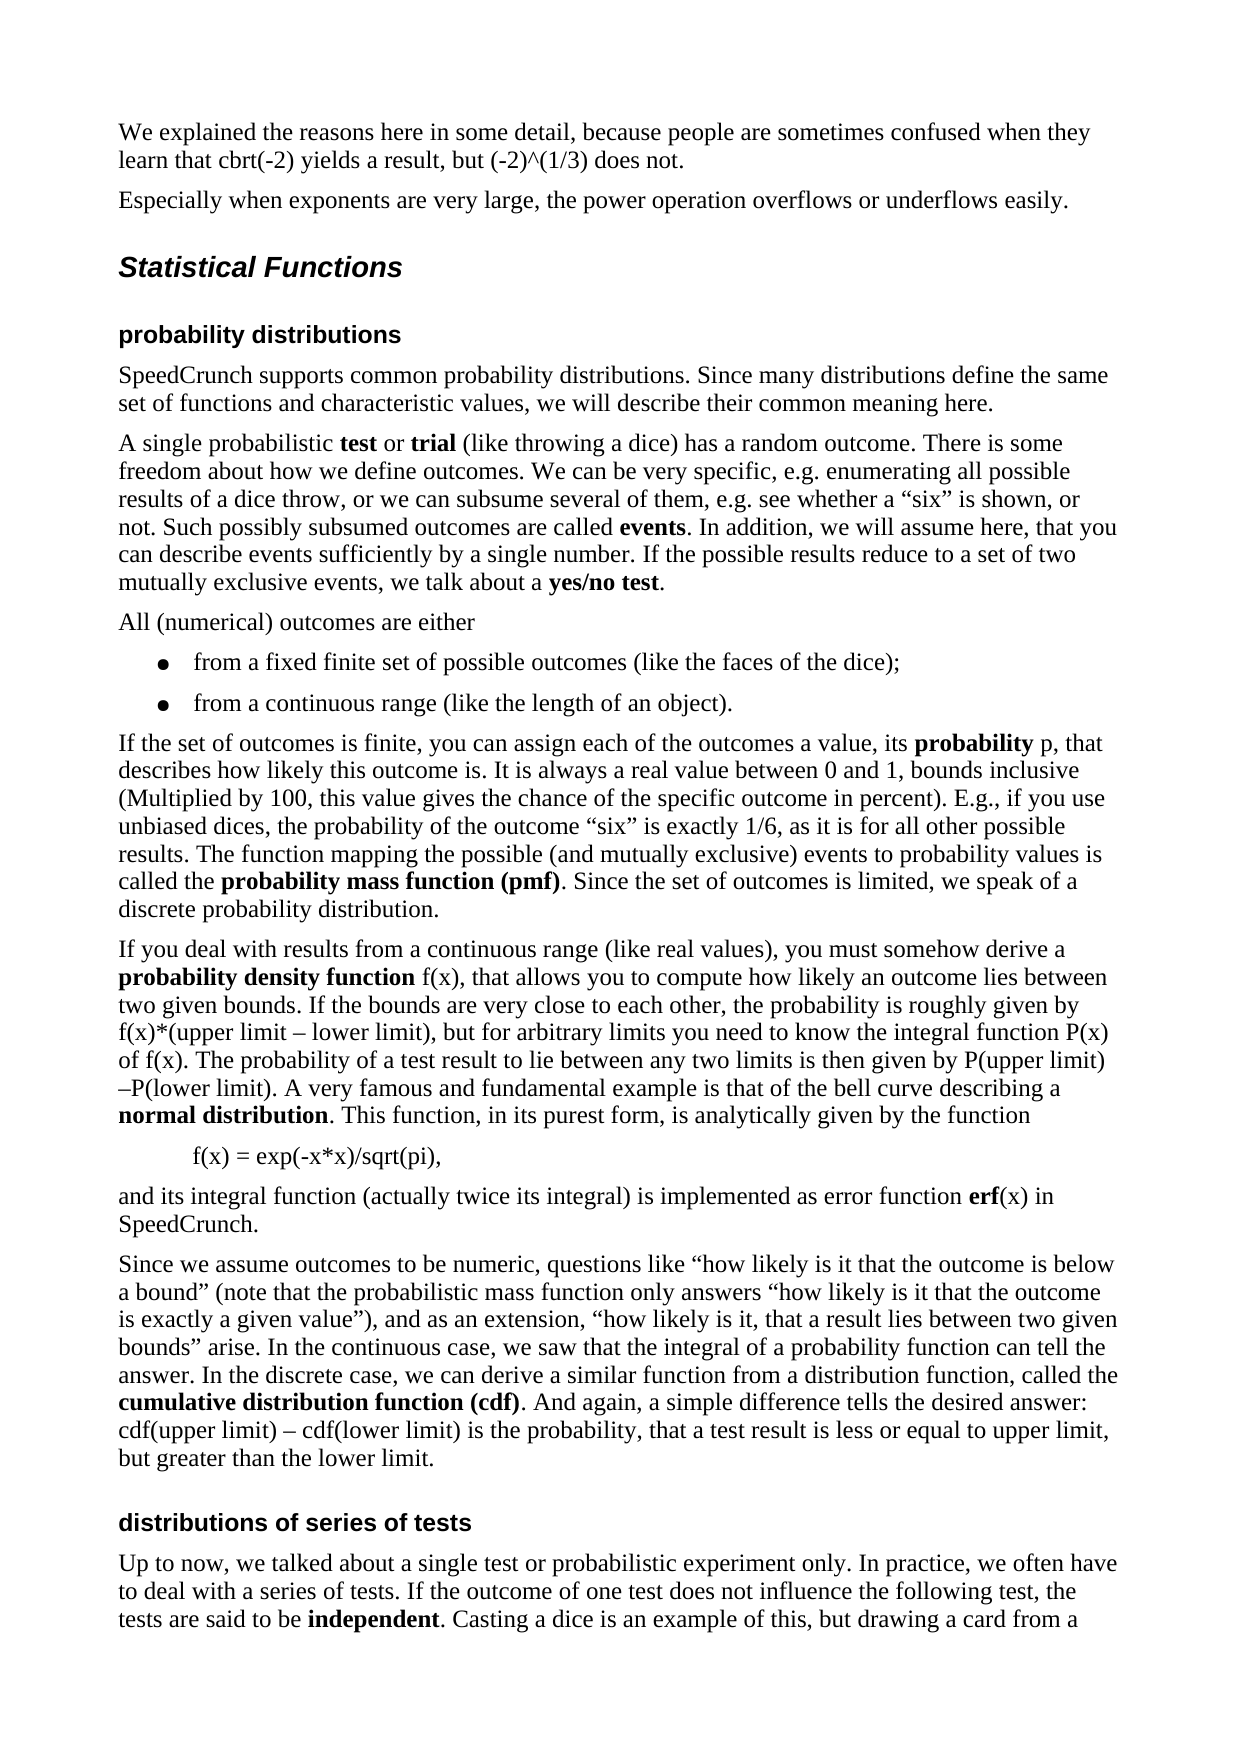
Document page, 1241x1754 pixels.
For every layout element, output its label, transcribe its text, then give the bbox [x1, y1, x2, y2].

text We explained the reasons here in some detail, because people are sometimes confused when they learn that cbrt(-2) yields a result, but (-2)^(1/3) does not. [118, 118, 1122, 173]
text If the set of outcomes is finite, you can assign each of the outcomes a value, its probability p, that describes how likely this outcome is. It is always a real value between 0 and 1, bounds inclusive (Multiplied by 100, this value gives the chance of the specific outcome in percent). E.g., if you use unbiased dices, the probability of the outcome “six” is exactly 1/6, as it is for all other possible results. The function mapping the possible (and mutually exclusive) events to probability values is called the probability mass function (pmf). Since the set of outcomes is limited, we speak of a discrete probability distribution. [118, 729, 1122, 923]
text All (numerical) outcomes are either [118, 608, 1122, 636]
subtitle probability distributions [118, 321, 1122, 349]
text f(x) = exp(-x*x)/sqrt(pi), [192, 1142, 1122, 1169]
subtitle Statistical Functions [118, 251, 1122, 284]
text Especially when exponents are very large, the power operation overflows or underflows easily. [118, 186, 1122, 214]
list from a continuous range (like the length of an object). [156, 689, 1122, 716]
text SpeedCrunch supports common probability distributions. Since many distributions define the same set of functions and characteristic values, we will describe their common meaning here. [118, 362, 1122, 417]
text Since we assume outcomes to be numeric, questions like “how likely is it that the outcome is below a bound” (note that the probabilistic mass function only answers “how likely is it that the outcome is exactly a given value”), and as an extension, “how likely is it, that a result lies between two given bounds” arise. In the continuous case, we saw that the integral of a probability function can tell the answer. In the discrete case, we can derive a similar function from a distribution function, called the cumulative distribution function (cdf). And again, a simple difference tells the desired answer: cdf(upper limit) – cdf(lower limit) is the probability, that a test result is less or equal to upper limit, but greater than the lower limit. [118, 1250, 1122, 1472]
subtitle distributions of series of tests [118, 1509, 1122, 1537]
text Up to now, we talked about a single test or probabilistic experiment only. In practice, we often have to deal with a series of tests. If the outcome of one test does not influence the following test, the tests are said to be independent. Casting a dice is an example of this, but drawing a card from a [118, 1549, 1122, 1632]
text If you deal with results from a continuous range (like real values), you must somehow derive a probability density function f(x), that allows you to compute how likely an outcome lies between two given bounds. If the bounds are very close to each other, the probability is roughly given by f(x)*(upper limit – lower limit), but for arbitrary limits you need to know the integral function P(x) of f(x). The probability of a test result to lie between any two limits is then given by P(upper limit) –P(lower limit). A very famous and fundamental example is that of the bell curve describing a normal distribution. This function, in its purest form, is analytically given by the function [118, 935, 1122, 1129]
text and its integral function (actually twice its integral) is implemented as error function erf(x) in SpeedCrunch. [118, 1182, 1122, 1237]
list from a fixed finite set of possible outcomes (like the faces of the dice); [156, 648, 1122, 676]
text A single probabilistic test or trial (like throwing a dice) has a random outcome. There is some freedom about how we define outcomes. We can be very specific, e.g. enumerating all possible results of a dice throw, or we can subsume several of them, e.g. see whether a “six” is shown, or not. Such possibly subsumed outcomes are called events. In addition, we will assume here, that you can describe events sufficiently by a single number. If the possible results reduce to a set of two mutually exclusive events, we talk about a yes/no test. [118, 429, 1122, 596]
